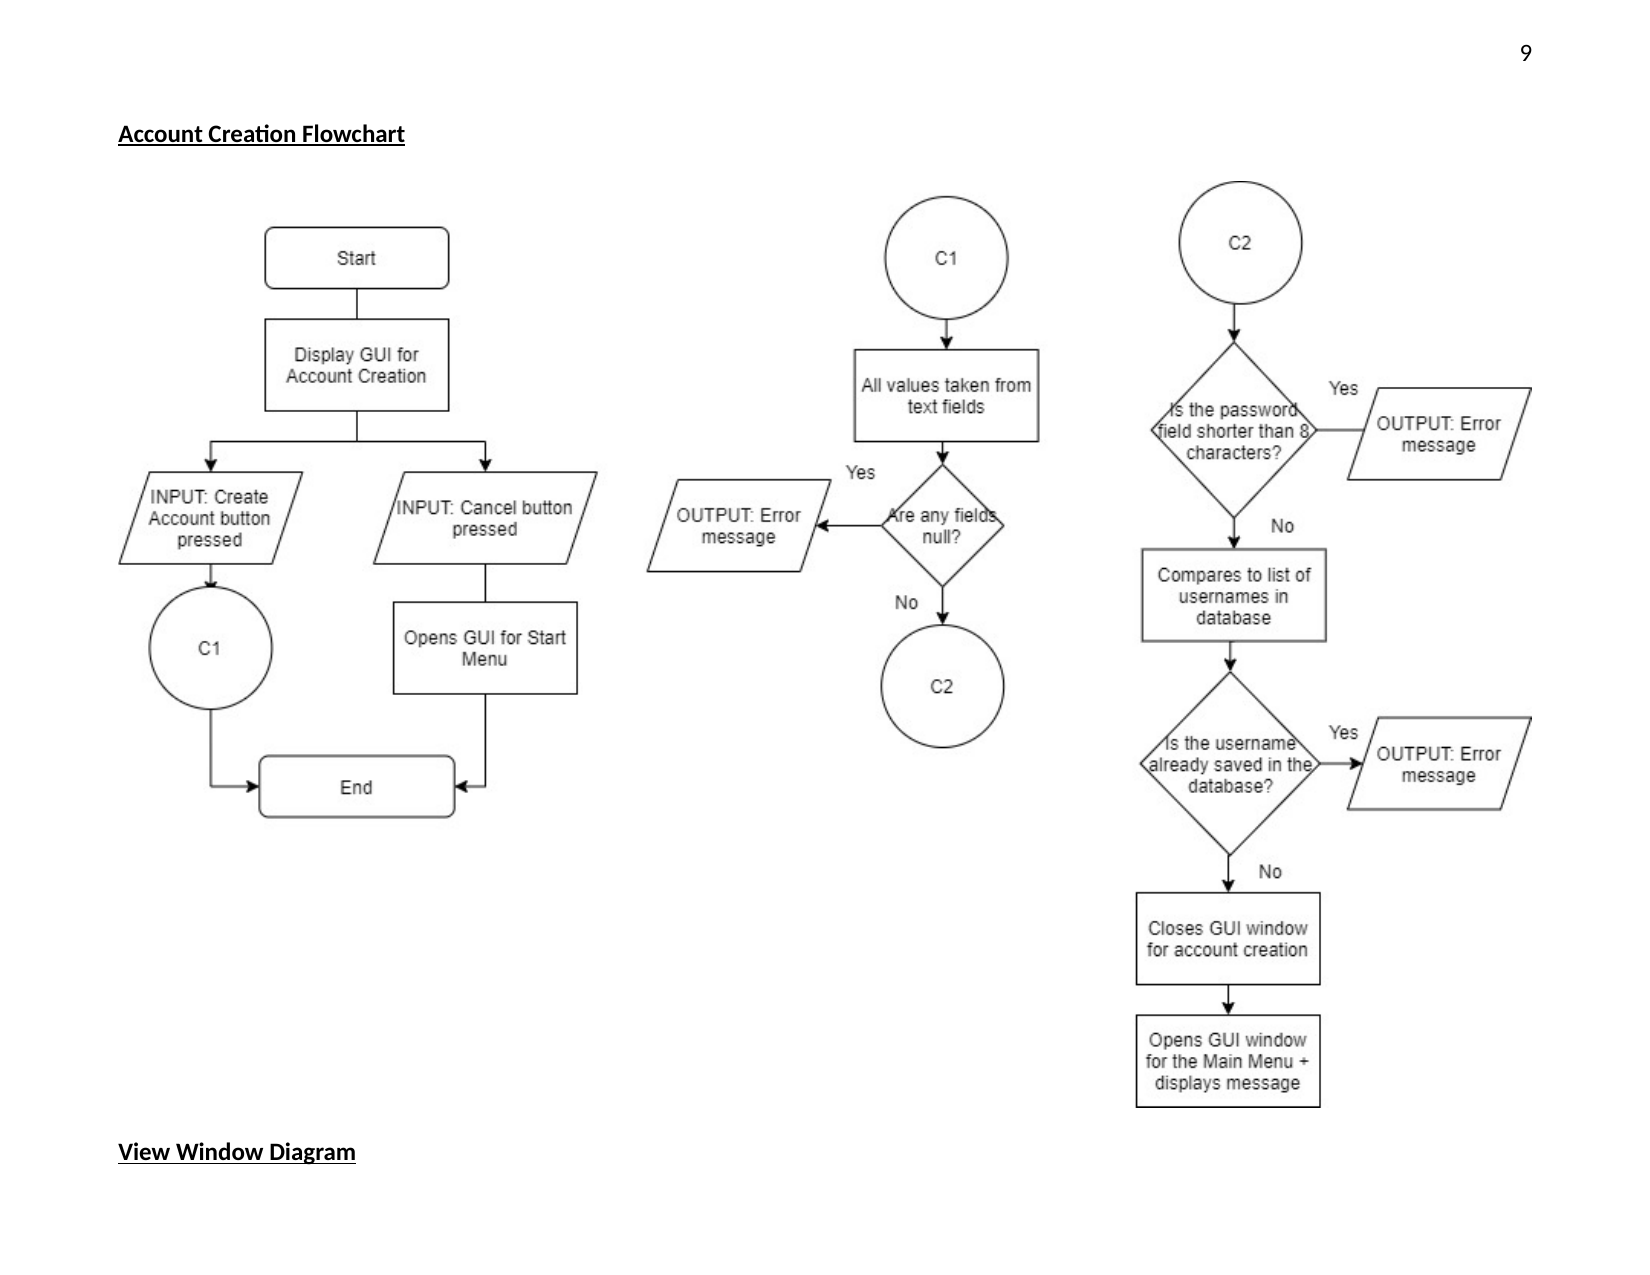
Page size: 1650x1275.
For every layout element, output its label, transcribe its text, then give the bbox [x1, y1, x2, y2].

text Account Creation Flowchart [118, 118, 1532, 149]
text View Window Diagram [118, 1137, 1532, 1167]
